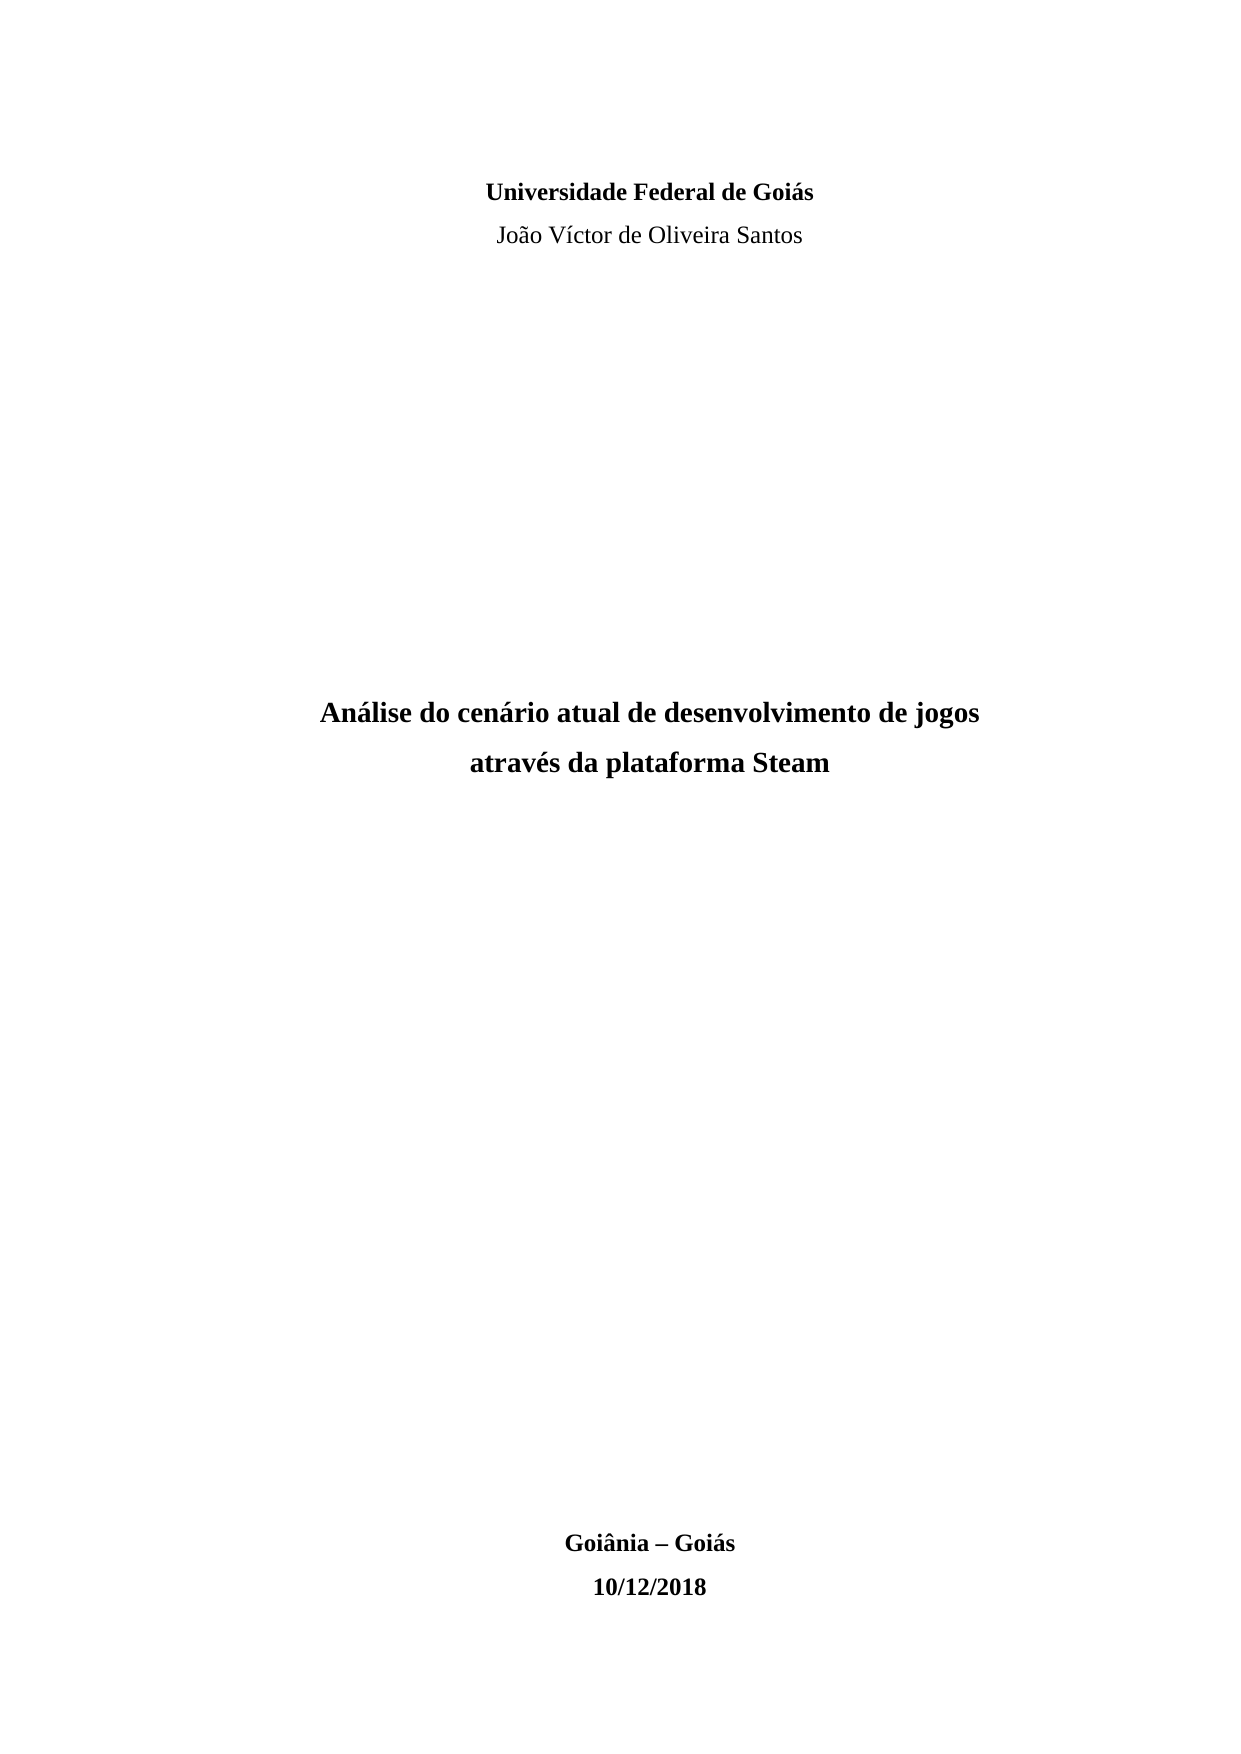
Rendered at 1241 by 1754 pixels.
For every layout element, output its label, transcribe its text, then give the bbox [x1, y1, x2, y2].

text Goiânia – Goiás [177, 1528, 1122, 1557]
text Análise do cenário atual de desenvolvimento de jogos [177, 695, 1122, 728]
text através da plataforma Steam [177, 745, 1122, 778]
text 10/12/2018 [177, 1572, 1122, 1600]
text Universidade Federal de Goiás [177, 177, 1122, 206]
text João Víctor de Oliveira Santos [177, 220, 1122, 249]
